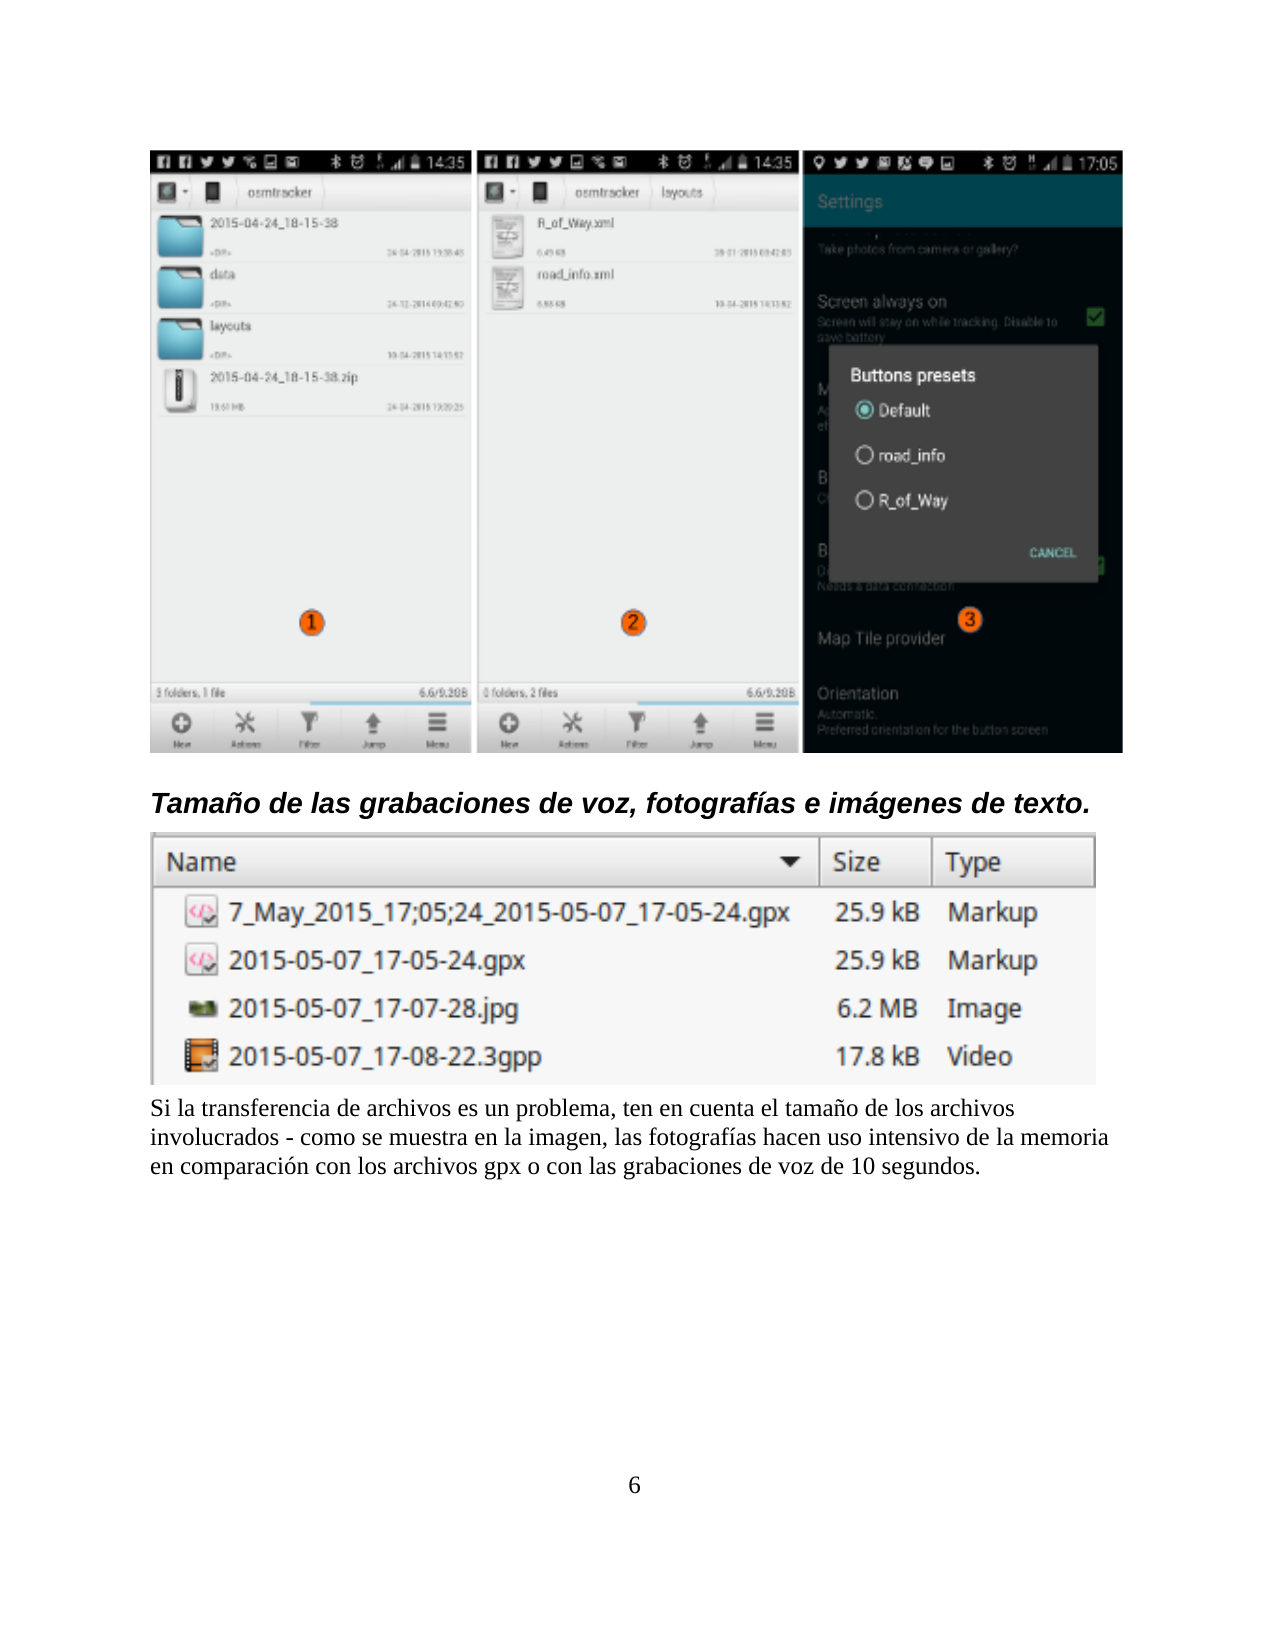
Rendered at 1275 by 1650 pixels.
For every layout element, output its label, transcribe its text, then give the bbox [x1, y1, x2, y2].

text Si la transferencia de archivos es un problema, ten en cuenta el tamaño de los archivos involucrados - como se muestra en la imagen, las fotografías hacen uso intensivo de la memoria en comparación con los archivos gpx o con las grabaciones de voz de 10 segundos. [150, 1093, 1125, 1179]
picture [150, 150, 1123, 753]
picture [150, 832, 1096, 1085]
subtitle Tamaño de las grabaciones de voz, fotografías e imágenes de texto. [150, 786, 1125, 820]
